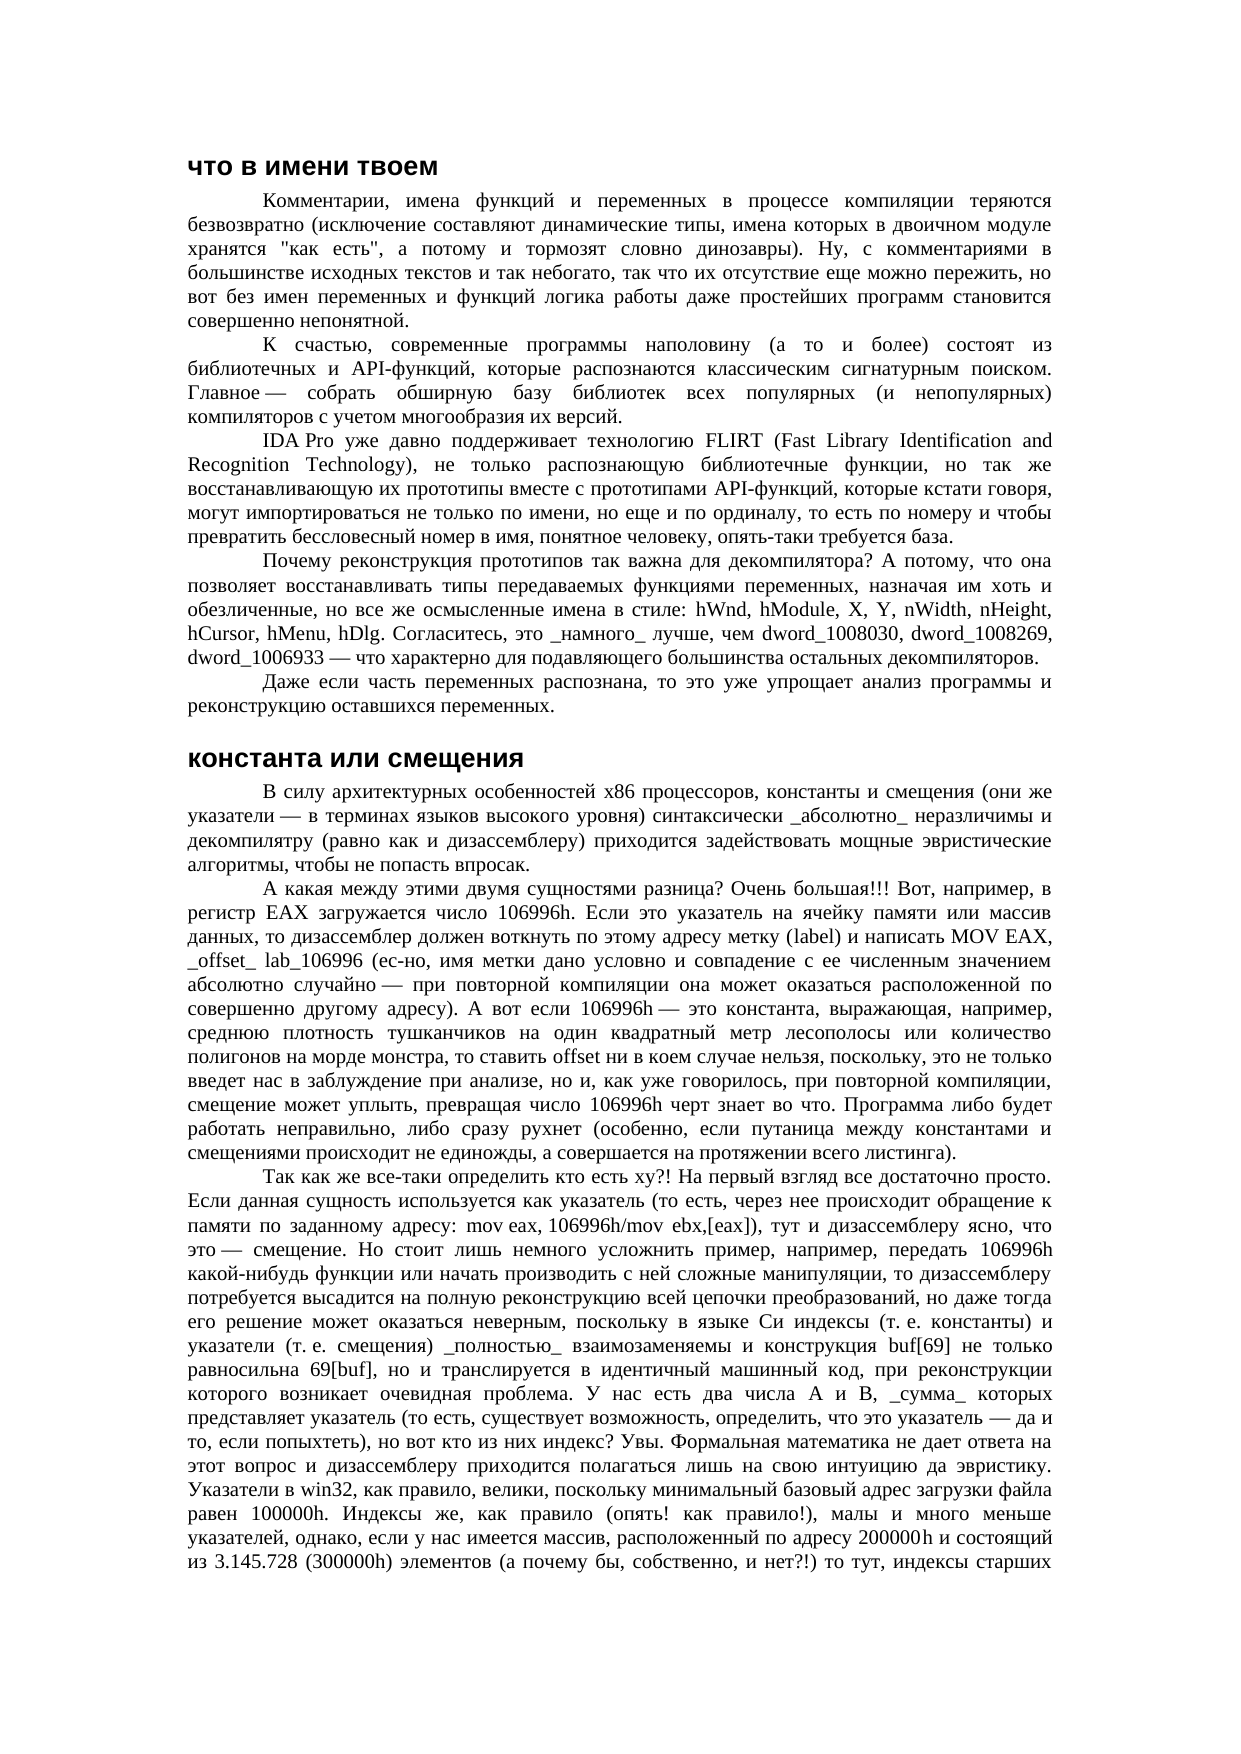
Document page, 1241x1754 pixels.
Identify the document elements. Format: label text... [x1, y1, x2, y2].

text В силу архитектурных особенностей x86 процессоров, константы и смещения (они же указатели — в терминах языков высокого уровня) синтаксически _абсолютно_ неразличимы и декомпилятру (равно как и дизассемблеру) приходится задействовать мощные эвристические алгоритмы, чтобы не попасть впросак. [187, 779, 1053, 876]
text Даже если часть переменных распознана, то это уже упрощает анализ программы и реконструкцию оставшихся переменных. [187, 669, 1053, 717]
text IDA Pro уже давно поддерживает технологию FLIRT (Fast Library Identification and Recognition Technology), не только распознающую библиотечные функции, но так же восстанавливающую их прототипы вместе с прототипами API-функций, которые кстати говоря, могут импортироваться не только по имени, но еще и по ординалу, то есть по номеру и чтобы превратить бессловесный номер в имя, понятное человеку, опять-таки требуется база. [187, 428, 1053, 548]
text К счастью, современные программы наполовину (а то и более) состоят из библиотечных и API-функций, которые распознаются классическим сигнатурным поиском. Главное — собрать обширную базу библиотек всех популярных (и непопулярных) компиляторов с учетом многообразия их версий. [187, 332, 1053, 428]
text Почему реконструкция прототипов так важна для декомпилятора? А потому, что она позволяет восстанавливать типы передаваемых функциями переменных, назначая им хоть и обезличенные, но все же осмысленные имена в стиле: hWnd, hModule, X, Y, nWidth, nHeight, hCursor, hMenu, hDlg. Согласитесь, это _намного_ лучше, чем dword_1008030, dword_1008269, dword_1006933 — что характерно для подавляющего большинства остальных декомпиляторов. [187, 548, 1053, 669]
text Комментарии, имена функций и переменных в процессе компиляции теряются безвозвратно (исключение составляют динамические типы, имена которых в двоичном модуле хранятся "как есть", а потому и тормозят словно динозавры). Ну, с комментариями в большинстве исходных текстов и так небогато, так что их отсутствие еще можно пережить, но вот без имен переменных и функций логика работы даже простейших программ становится совершенно непонятной. [187, 187, 1053, 332]
text А какая между этими двумя сущностями разница? Очень большая!!! Вот, например, в регистр EAX загружается число 106996h. Если это указатель на ячейку памяти или массив данных, то дизассемблер должен воткнуть по этому адресу метку (label) и написать MOV EAX, _offset_ lab_106996 (ес-но, имя метки дано условно и совпадение с ее численным значением абсолютно случайно — при повторной компиляции она может оказаться расположенной по совершенно другому адресу). А вот если 106996h — это константа, выражающая, например, среднюю плотность тушканчиков на один квадратный метр лесополосы или количество полигонов на морде монстра, то ставить offset ни в коем случае нельзя, поскольку, это не только введет нас в заблуждение при анализе, но и, как уже говорилось, при повторной компиляции, смещение может уплыть, превращая число 106996h черт знает во что. Программа либо будет работать неправильно, либо сразу рухнет (особенно, если путаница между константами и смещениями происходит не единожды, а совершается на протяжении всего листинга). [187, 876, 1053, 1164]
subtitle константа или смещения [187, 742, 1053, 773]
text Так как же все-таки определить кто есть ху?! На первый взгляд все достаточно просто. Если данная сущность используется как указатель (то есть, через нее происходит обращение к памяти по заданному адресу: mov eax, 106996h/mov ebx,[eax]), тут и дизассемблеру ясно, что это — смещение. Но стоит лишь немного усложнить пример, например, передать 106996h какой-нибудь функции или начать производить с ней сложные манипуляции, то дизассемблеру потребуется высадится на полную реконструкцию всей цепочки преобразований, но даже тогда его решение может оказаться неверным, поскольку в языке Си индексы (т. е. константы) и указатели (т. е. смещения) _полностью_ взаимозаменяемы и конструкция buf[69] не только равносильна 69[buf], но и транслируется в идентичный машинный код, при реконструкции которого возникает очевидная проблема. У нас есть два числа A и B, _сумма_ которых представляет указатель (то есть, существует возможность, определить, что это указатель — да и то, если попыхтеть), но вот кто из них индекс? Увы. Формальная математика не дает ответа на этот вопрос и дизассемблеру приходится полагаться лишь на свою интуицию да эвристику. Указатели в win32, как правило, велики, поскольку минимальный базовый адрес загрузки файла равен 100000h. Индексы же, как правило (опять! как правило!), малы и много меньше указателей, однако, если у нас имеется массив, расположенный по адресу 200000h и состоящий из 3.145.728 (300000h) элементов (а почему бы, собственно, и нет?!) то тут, индексы старших [187, 1164, 1053, 1573]
subtitle что в имени твоем [187, 150, 1053, 181]
